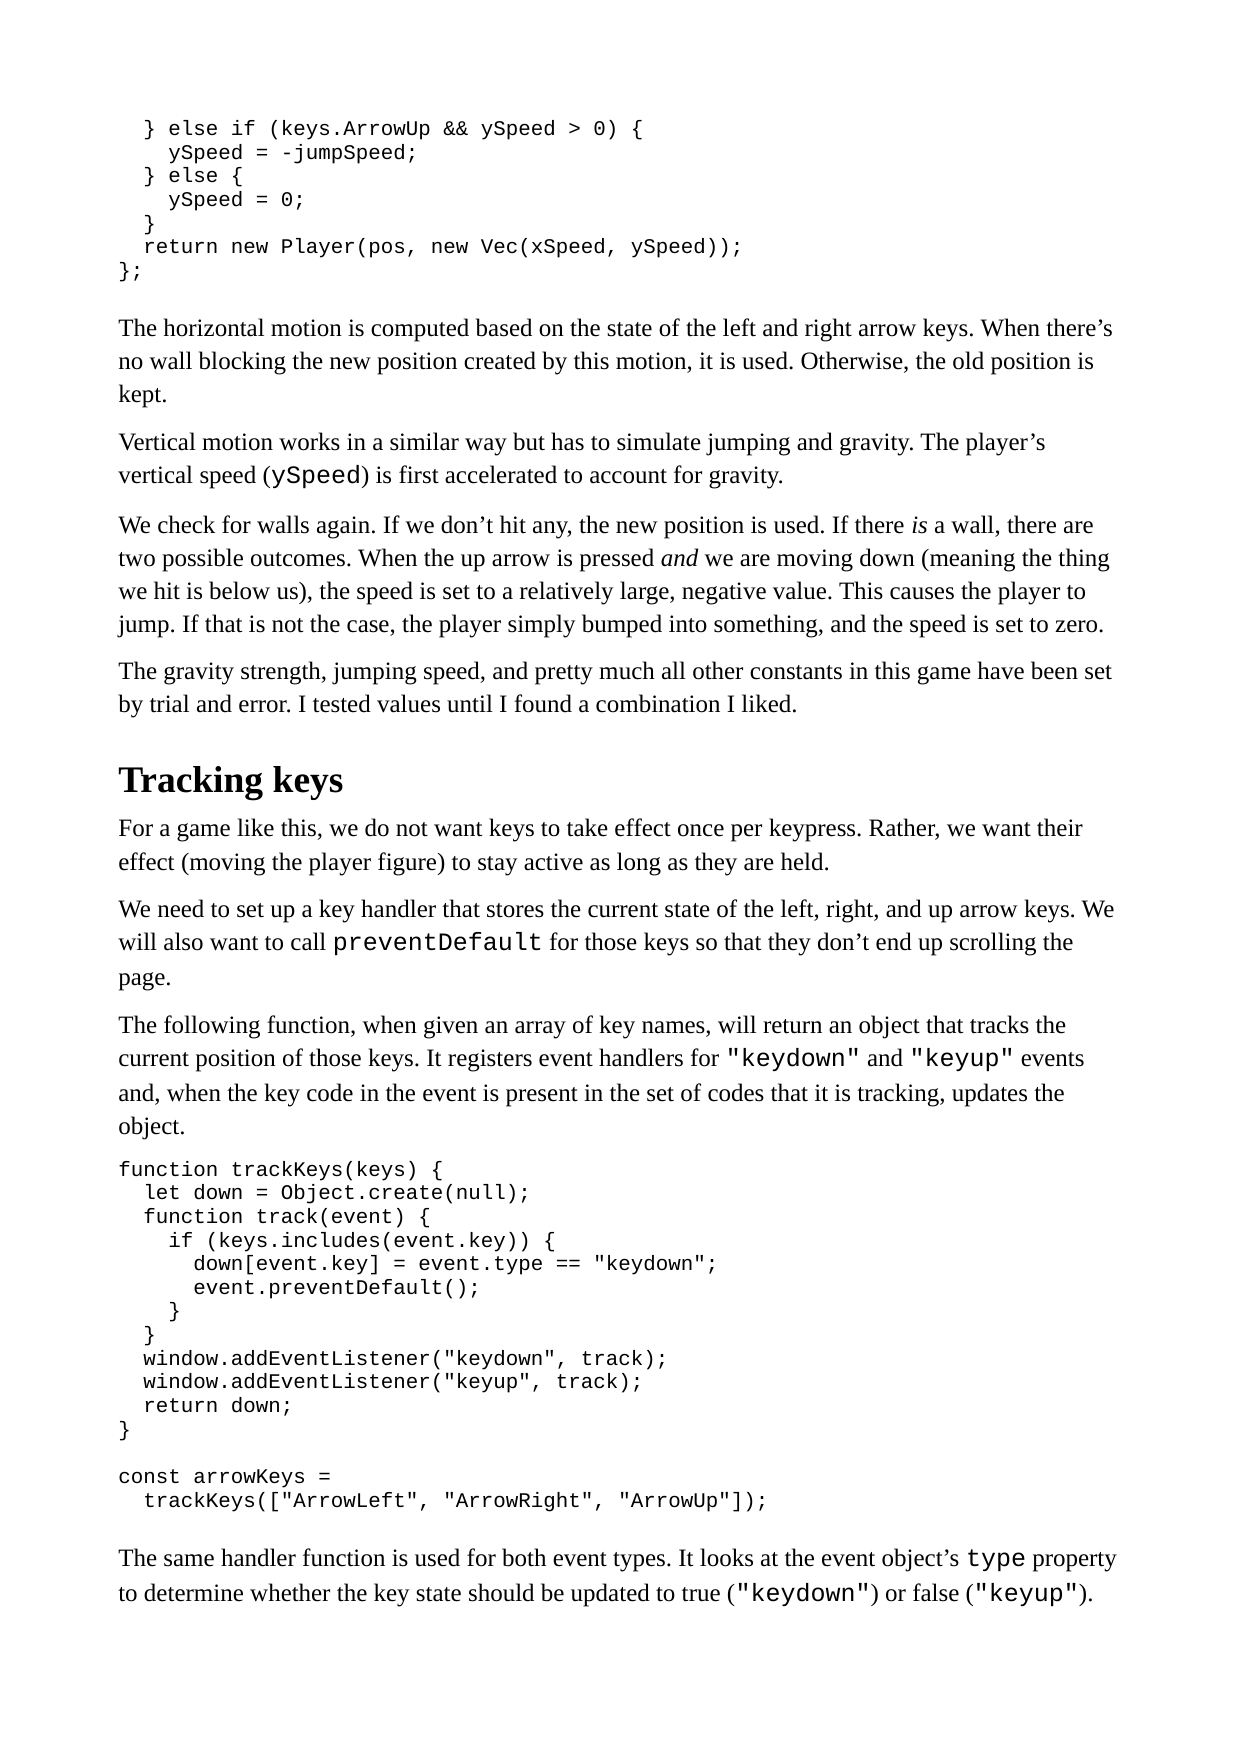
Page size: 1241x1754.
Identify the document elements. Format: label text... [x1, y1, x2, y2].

text const arrowKeys = [118, 1466, 1122, 1490]
text trackKeys(["ArrowLeft", "ArrowRight", "ArrowUp"]); [118, 1490, 1122, 1513]
text function trackKeys(keys) { [118, 1159, 1122, 1182]
text }; [118, 260, 1122, 284]
text } else { [118, 165, 1122, 189]
text event.preventDefault(); [118, 1277, 1122, 1301]
text ySpeed = 0; [118, 189, 1122, 213]
text The same handler function is used for both event types. It looks at the event object’s type property to determine whether the key state should be updated to true ("keydown") or false ("keyup"). [118, 1543, 1122, 1609]
text For a game like this, we do not want keys to take effect once per keypress. Rather, we want their effect (moving the player figure) to stay active as long as they are held. [118, 813, 1122, 875]
subtitle Tracking keys [118, 758, 1122, 801]
text ySpeed = -jumpSpeed; [118, 142, 1122, 165]
text The horizontal motion is computed based on the state of the left and right arrow keys. When there’s no wall blocking the new position created by this motion, it is used. Otherwise, the old position is kept. [118, 313, 1122, 408]
text function track(event) { [118, 1206, 1122, 1229]
text window.addEventListener("keydown", track); [118, 1348, 1122, 1371]
text return down; [118, 1395, 1122, 1419]
text } [118, 213, 1122, 236]
text } else if (keys.ArrowUp && ySpeed > 0) { [118, 118, 1122, 142]
text The gravity strength, jumping speed, and pretty much all other constants in this game have been set by trial and error. I tested values until I found a combination I liked. [118, 656, 1122, 718]
text window.addEventListener("keyup", track); [118, 1371, 1122, 1395]
text return new Player(pos, new Vec(xSpeed, ySpeed)); [118, 236, 1122, 260]
text We need to set up a key handler that stores the current state of the left, right, and up arrow keys. We will also want to call preventDefault for those keys so that they don’t end up scrolling the page. [118, 894, 1122, 991]
text } [118, 1419, 1122, 1442]
text } [118, 1301, 1122, 1324]
text down[event.key] = event.type == "keydown"; [118, 1253, 1122, 1277]
text } [118, 1324, 1122, 1348]
text Vertical motion works in a similar way but has to simulate jumping and gravity. The player’s vertical speed (ySpeed) is first accelerated to account for gravity. [118, 427, 1122, 491]
text The following function, when given an array of key names, will return an object that tracks the current position of those keys. It registers event handlers for "keydown" and "keyup" events and, when the key code in the event is present in the set of codes that it is tracking, updates the object. [118, 1010, 1122, 1140]
text We check for walls again. If we don’t hit any, the new position is used. If there is a wall, there are two possible outcomes. When the up arrow is pressed and we are moving down (meaning the thing we hit is below us), the speed is set to a relatively large, negative value. This causes the player to jump. If that is not the case, the player simply bumped into something, and the speed is set to zero. [118, 510, 1122, 638]
text let down = Object.create(null); [118, 1182, 1122, 1206]
text if (keys.includes(event.key)) { [118, 1229, 1122, 1253]
